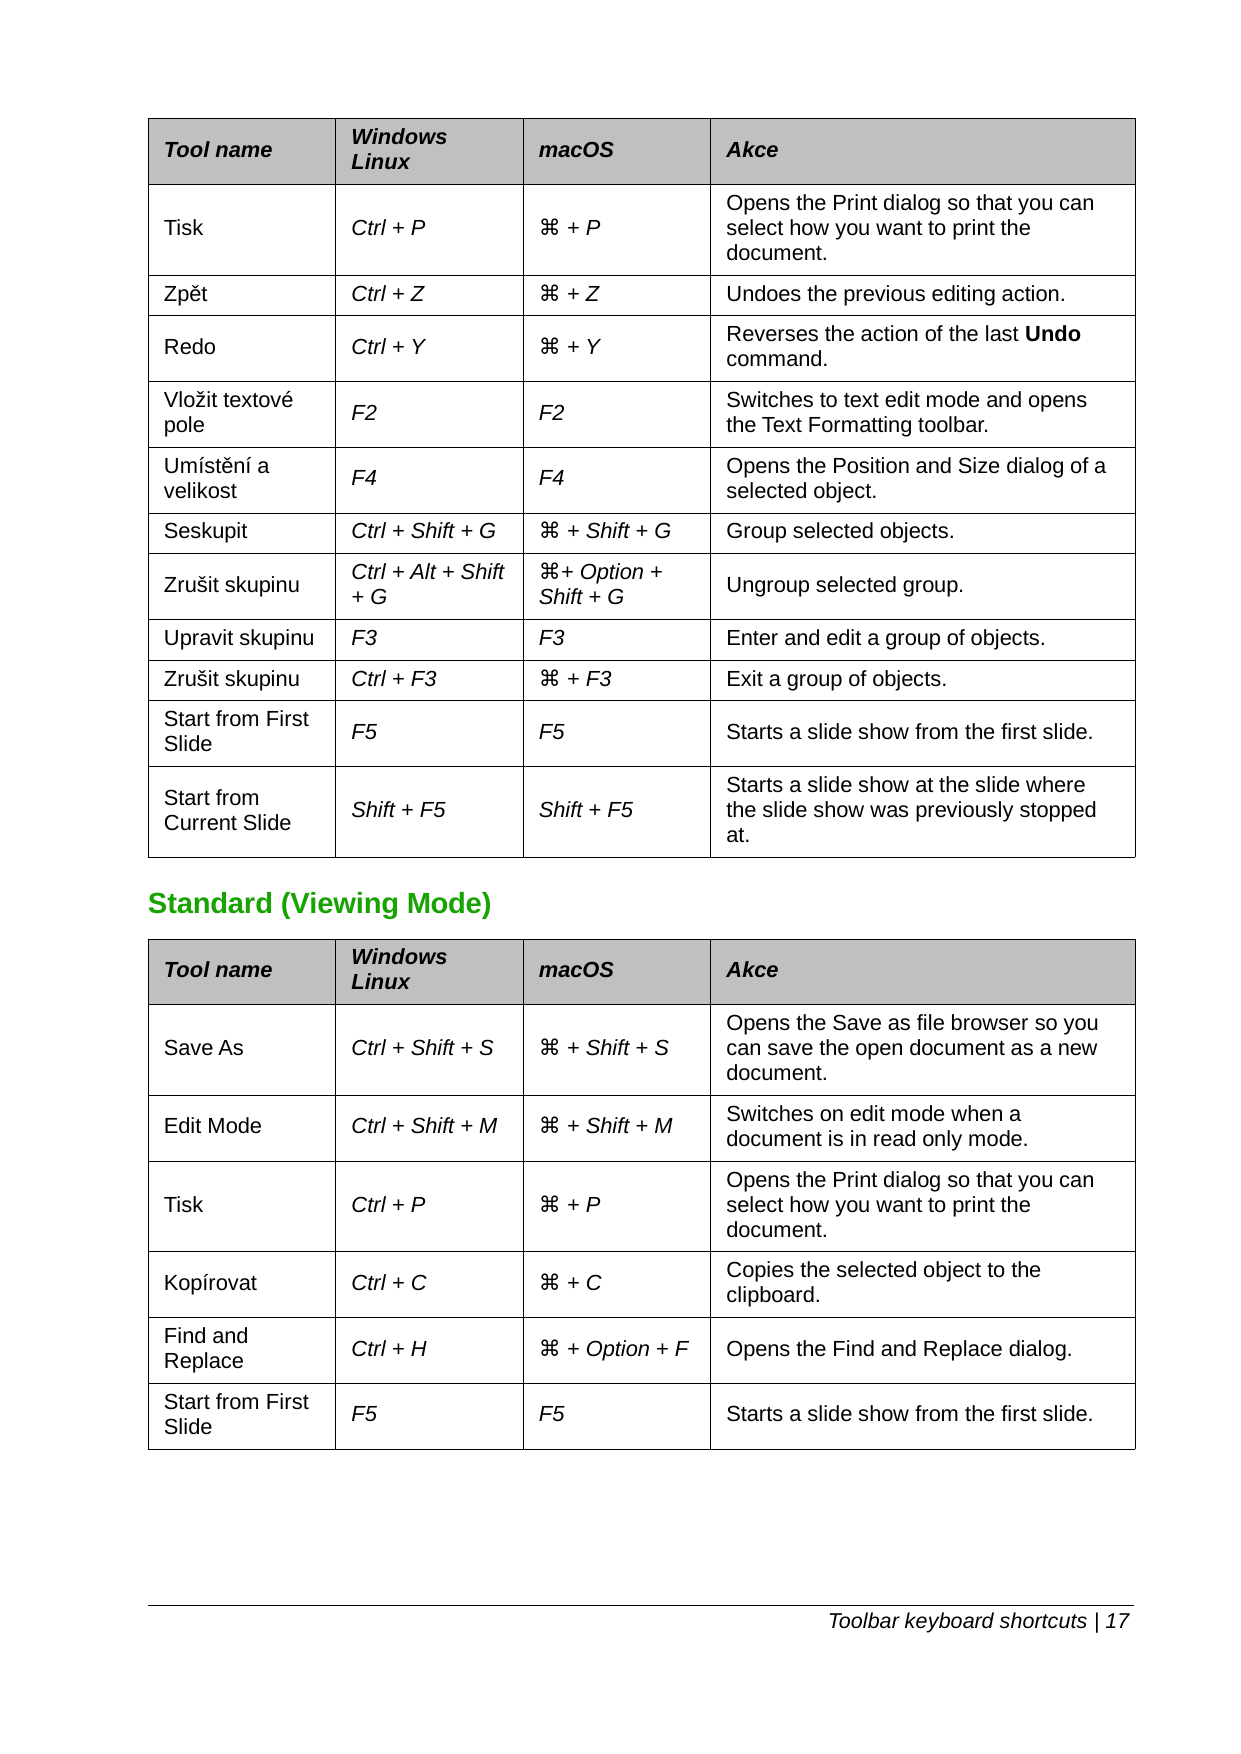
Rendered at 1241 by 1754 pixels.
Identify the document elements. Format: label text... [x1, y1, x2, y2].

table_cell F3 [524, 620, 710, 660]
table_header Windows Linux [336, 119, 523, 184]
table_cell Find and Replace [149, 1318, 335, 1383]
table_cell Opens the Print dialog so that you can select how you want to print the document. [711, 1162, 1135, 1251]
table_cell Ctrl + P [336, 1162, 523, 1251]
table_cell Shift + F5 [336, 767, 523, 857]
table_cell Exit a group of objects. [711, 661, 1135, 700]
subtitle Standard (Viewing Mode) [148, 886, 1134, 920]
table_cell ⌘ + Y [524, 316, 710, 381]
table_cell ⌘ + P [524, 1162, 710, 1251]
table_cell Zpět [149, 276, 335, 315]
table_cell Ctrl + Shift + S [336, 1005, 523, 1095]
table_cell F4 [336, 448, 523, 512]
table_cell Ctrl + H [336, 1318, 523, 1383]
table_cell Tisk [149, 1162, 335, 1251]
table_header Tool name [149, 119, 335, 184]
table_cell Start from Current Slide [149, 767, 335, 857]
table_cell Opens the Position and Size dialog of a selected object. [711, 448, 1135, 512]
table_cell Ungroup selected group. [711, 554, 1135, 619]
table_cell Ctrl + Shift + G [336, 514, 523, 553]
table_cell ⌘ + Option + F [524, 1318, 710, 1383]
table_cell Edit Mode [149, 1096, 335, 1161]
table_header Akce [711, 940, 1135, 1004]
table_cell F5 [524, 1384, 710, 1448]
table_cell ⌘ + Shift + G [524, 514, 710, 553]
table_cell ⌘ + Z [524, 276, 710, 315]
table_cell ⌘ + Shift + M [524, 1096, 710, 1161]
table_cell Start from First Slide [149, 1384, 335, 1448]
table_cell Save As [149, 1005, 335, 1095]
table_cell Copies the selected object to the clipboard. [711, 1252, 1135, 1317]
table_cell Starts a slide show from the first slide. [711, 701, 1135, 766]
table_cell Group selected objects. [711, 514, 1135, 553]
table_cell Kopírovat [149, 1252, 335, 1317]
table_cell Redo [149, 316, 335, 381]
table_cell Switches on edit mode when a document is in read only mode. [711, 1096, 1135, 1161]
table_cell F5 [336, 1384, 523, 1448]
table_cell Upravit skupinu [149, 620, 335, 660]
table_cell ⌘ + F3 [524, 661, 710, 700]
table_cell Opens the Find and Replace dialog. [711, 1318, 1135, 1383]
table_cell ⌘ + C [524, 1252, 710, 1317]
table_cell ⌘+ Option + Shift + G [524, 554, 710, 619]
table_cell Start from First Slide [149, 701, 335, 766]
table_header Akce [711, 119, 1135, 184]
table_cell F3 [336, 620, 523, 660]
table_cell F4 [524, 448, 710, 512]
table_cell ⌘ + Shift + S [524, 1005, 710, 1095]
table_cell Starts a slide show from the first slide. [711, 1384, 1135, 1448]
table_cell F2 [336, 382, 523, 447]
table_cell Reverses the action of the last Undo command. [711, 316, 1135, 381]
table_cell Umístění a velikost [149, 448, 335, 512]
table_header Tool name [149, 940, 335, 1004]
table_cell Zrušit skupinu [149, 661, 335, 700]
table_cell Shift + F5 [524, 767, 710, 857]
table_cell Opens the Print dialog so that you can select how you want to print the document. [711, 185, 1135, 274]
table_header macOS [524, 119, 710, 184]
table_cell Ctrl + Y [336, 316, 523, 381]
table_cell Vložit textové pole [149, 382, 335, 447]
table_cell Tisk [149, 185, 335, 274]
table_cell Seskupit [149, 514, 335, 553]
table_header macOS [524, 940, 710, 1004]
table_header Windows Linux [336, 940, 523, 1004]
table_cell Ctrl + C [336, 1252, 523, 1317]
table_cell Ctrl + P [336, 185, 523, 274]
table_cell Switches to text edit mode and opens the Text Formatting toolbar. [711, 382, 1135, 447]
table_cell F5 [336, 701, 523, 766]
table_cell Ctrl + Shift + M [336, 1096, 523, 1161]
table_cell Enter and edit a group of objects. [711, 620, 1135, 660]
table_cell F5 [524, 701, 710, 766]
table_cell ⌘ + P [524, 185, 710, 274]
table_cell Ctrl + F3 [336, 661, 523, 700]
table_cell Undoes the previous editing action. [711, 276, 1135, 315]
table_cell Zrušit skupinu [149, 554, 335, 619]
table_cell F2 [524, 382, 710, 447]
table_cell Ctrl + Z [336, 276, 523, 315]
table_cell Ctrl + Alt + Shift + G [336, 554, 523, 619]
table_cell Opens the Save as file browser so you can save the open document as a new document. [711, 1005, 1135, 1095]
table_cell Starts a slide show at the slide where the slide show was previously stopped at. [711, 767, 1135, 857]
